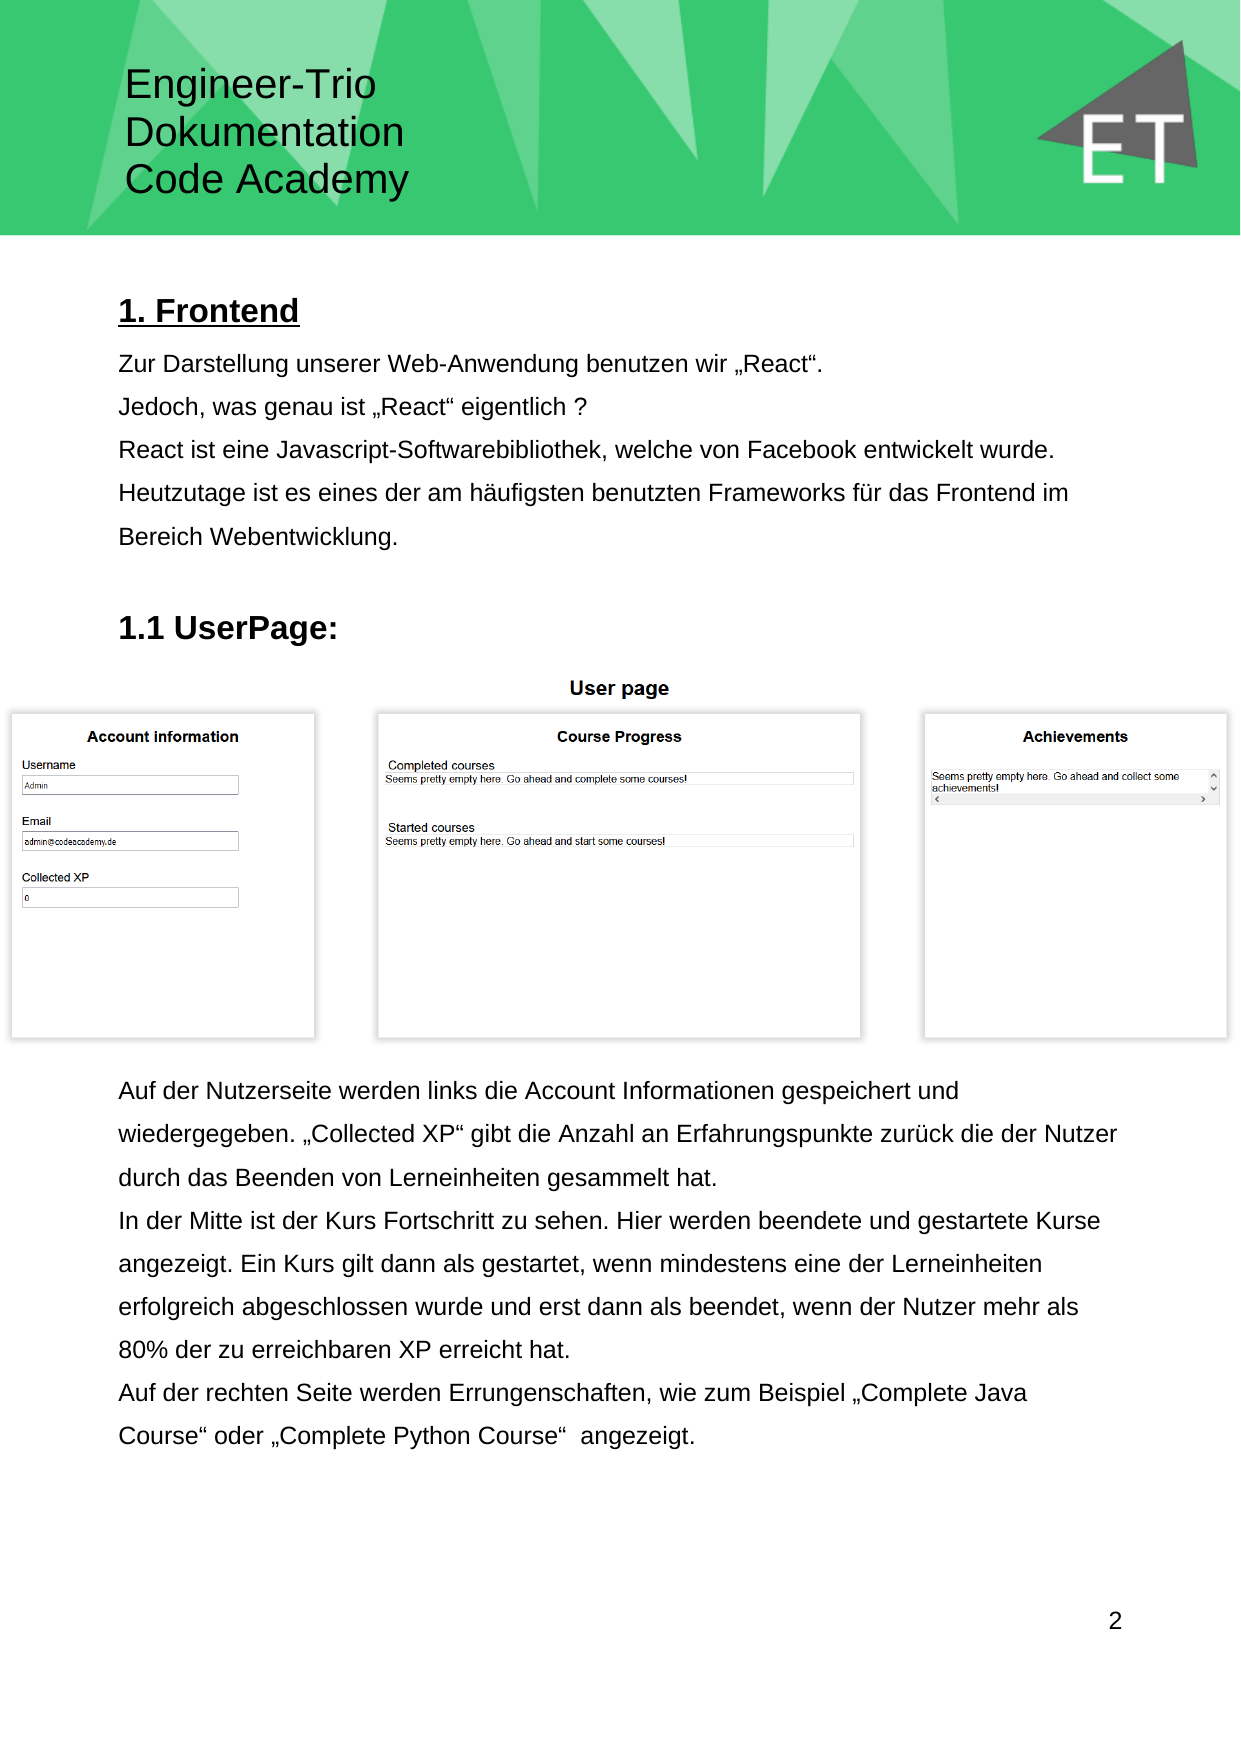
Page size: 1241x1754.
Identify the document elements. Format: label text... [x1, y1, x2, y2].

text 1. Frontend [118, 291, 1122, 330]
text 1.1 UserPage: [118, 608, 1122, 646]
text Zur Darstellung unserer Web-Anwendung benutzen wir „React“. [118, 349, 1122, 378]
picture [0, 0, 1241, 1754]
text React ist eine Javascript-Softwarebibliothek, welche von Facebook entwickelt wurde. Heutzutage ist es eines der am häufigsten benutzten Frameworks für das Frontend im Bereich Webentwicklung. [118, 435, 1122, 550]
text In der Mitte ist der Kurs Fortschritt zu sehen. Hier werden beendete und gestartete Kurse angezeigt. Ein Kurs gilt dann als gestartet, wenn mindestens eine der Lerneinheiten erfolgreich abgeschlossen wurde und erst dann als beendet, wenn der Nutzer mehr als 80% der zu erreichbaren XP erreicht hat. [118, 1206, 1122, 1364]
text Auf der rechten Seite werden Errungenschaften, wie zum Beispiel „Complete Java Course“ oder „Complete Python Course“ angezeigt. [118, 1378, 1122, 1450]
text Jedoch, was genau ist „React“ eigentlich ? [118, 392, 1122, 421]
text Auf der Nutzerseite werden links die Account Informationen gespeichert und wiedergegeben. „Collected XP“ gibt die Anzahl an Erfahrungspunkte zurück die der Nutzer durch das Beenden von Lerneinheiten gesammelt hat. [118, 1062, 1122, 1191]
